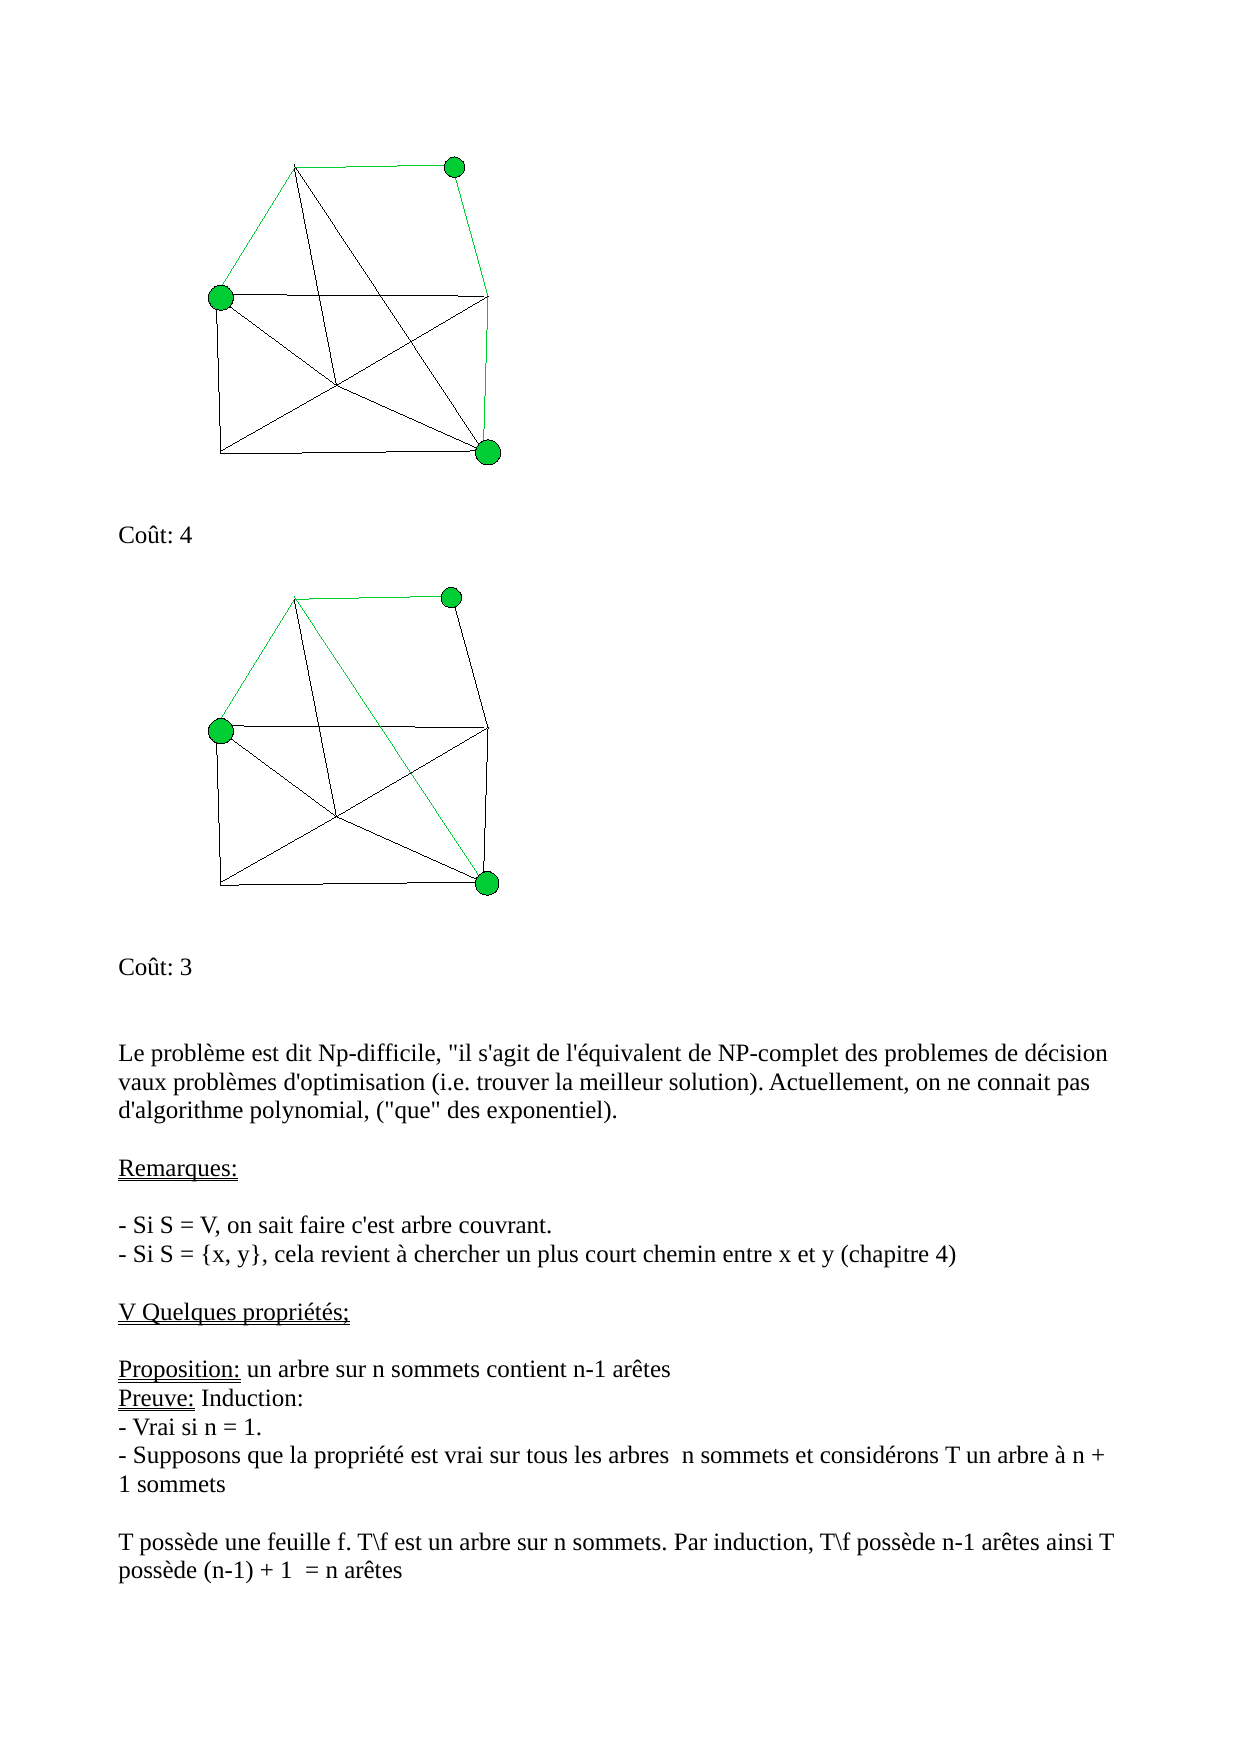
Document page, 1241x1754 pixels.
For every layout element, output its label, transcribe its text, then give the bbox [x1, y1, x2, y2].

text T possède une feuille f. T\f est un arbre sur n sommets. Par induction, T\f possède n-1 arêtes ainsi T possède (n-1) + 1 = n arêtes [118, 1527, 1122, 1584]
text Coût: 4 [118, 521, 1122, 549]
text - Si S = {x, y}, cela revient à chercher un plus court chemin entre x et y (chapitre 4) [118, 1239, 1122, 1268]
text - Si S = V, on sait faire c'est arbre couvrant. [118, 1211, 1122, 1239]
text Remarques: [118, 1153, 1122, 1182]
text V Quelques propriétés; [118, 1297, 1122, 1326]
text - Supposons que la propriété est vrai sur tous les arbres n sommets et considérons T un arbre à n + 1 sommets [118, 1441, 1122, 1498]
text Proposition: un arbre sur n sommets contient n-1 arêtes [118, 1354, 1122, 1383]
text - Vrai si n = 1. [118, 1412, 1122, 1441]
text Preuve: Induction: [118, 1383, 1122, 1412]
text Coût: 3 [118, 952, 1122, 981]
text Le problème est dit Np-difficile, "il s'agit de l'équivalent de NP-complet des problemes de décision vaux problèmes d'optimisation (i.e. trouver la meilleur solution). Actuellement, on ne connait pas d'algorithme polynomial, ("que" des exponentiel). [118, 1038, 1122, 1124]
